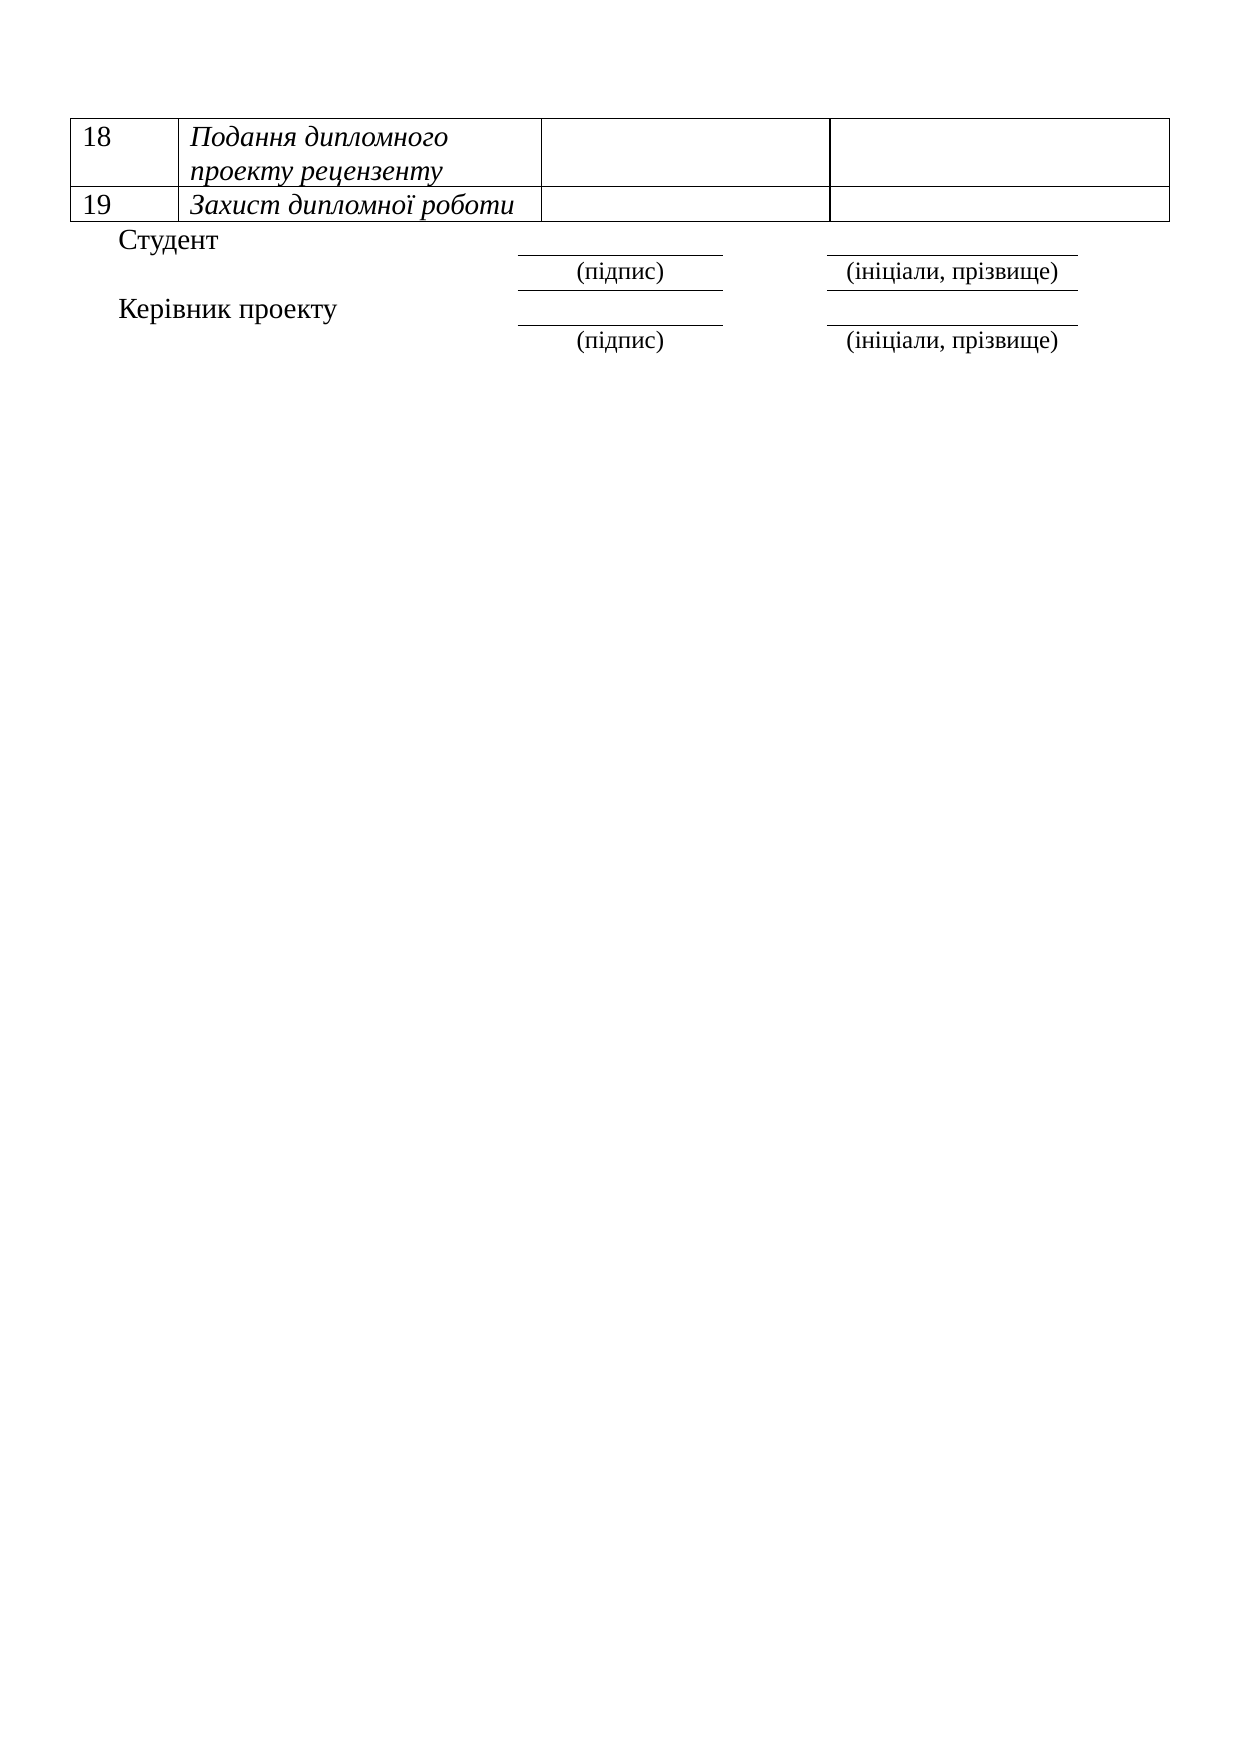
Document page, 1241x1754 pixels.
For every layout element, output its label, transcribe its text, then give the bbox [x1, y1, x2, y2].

table_cell [831, 187, 1169, 221]
table_cell [384, 325, 517, 354]
table_cell Захист дипломної роботи [179, 187, 541, 221]
table_cell [384, 255, 517, 290]
table_cell [542, 119, 829, 186]
table_cell 18 [71, 119, 178, 186]
table_cell [518, 291, 723, 324]
table_cell Подання дипломного проекту рецензенту [179, 119, 541, 186]
table_cell [831, 119, 1169, 186]
table_cell [384, 290, 517, 324]
table_header [384, 222, 517, 255]
table_cell [107, 255, 384, 290]
table_cell (підпис) [518, 256, 723, 290]
table_cell 19 [71, 187, 178, 221]
table_cell (ініціали, прізвище) [827, 326, 1078, 354]
table_cell (підпис) [518, 326, 723, 354]
table_cell [107, 325, 384, 354]
table_header Студент [107, 222, 384, 255]
table_header [518, 222, 723, 255]
table_header [827, 222, 1078, 255]
table_cell [542, 187, 829, 221]
table_cell [723, 325, 827, 354]
table_cell [827, 291, 1078, 324]
table_cell (ініціали, прізвище) [827, 256, 1078, 290]
table_cell [723, 255, 827, 290]
table_cell [723, 290, 827, 324]
table_cell Керівник проекту [107, 290, 384, 324]
table_header [723, 222, 827, 255]
